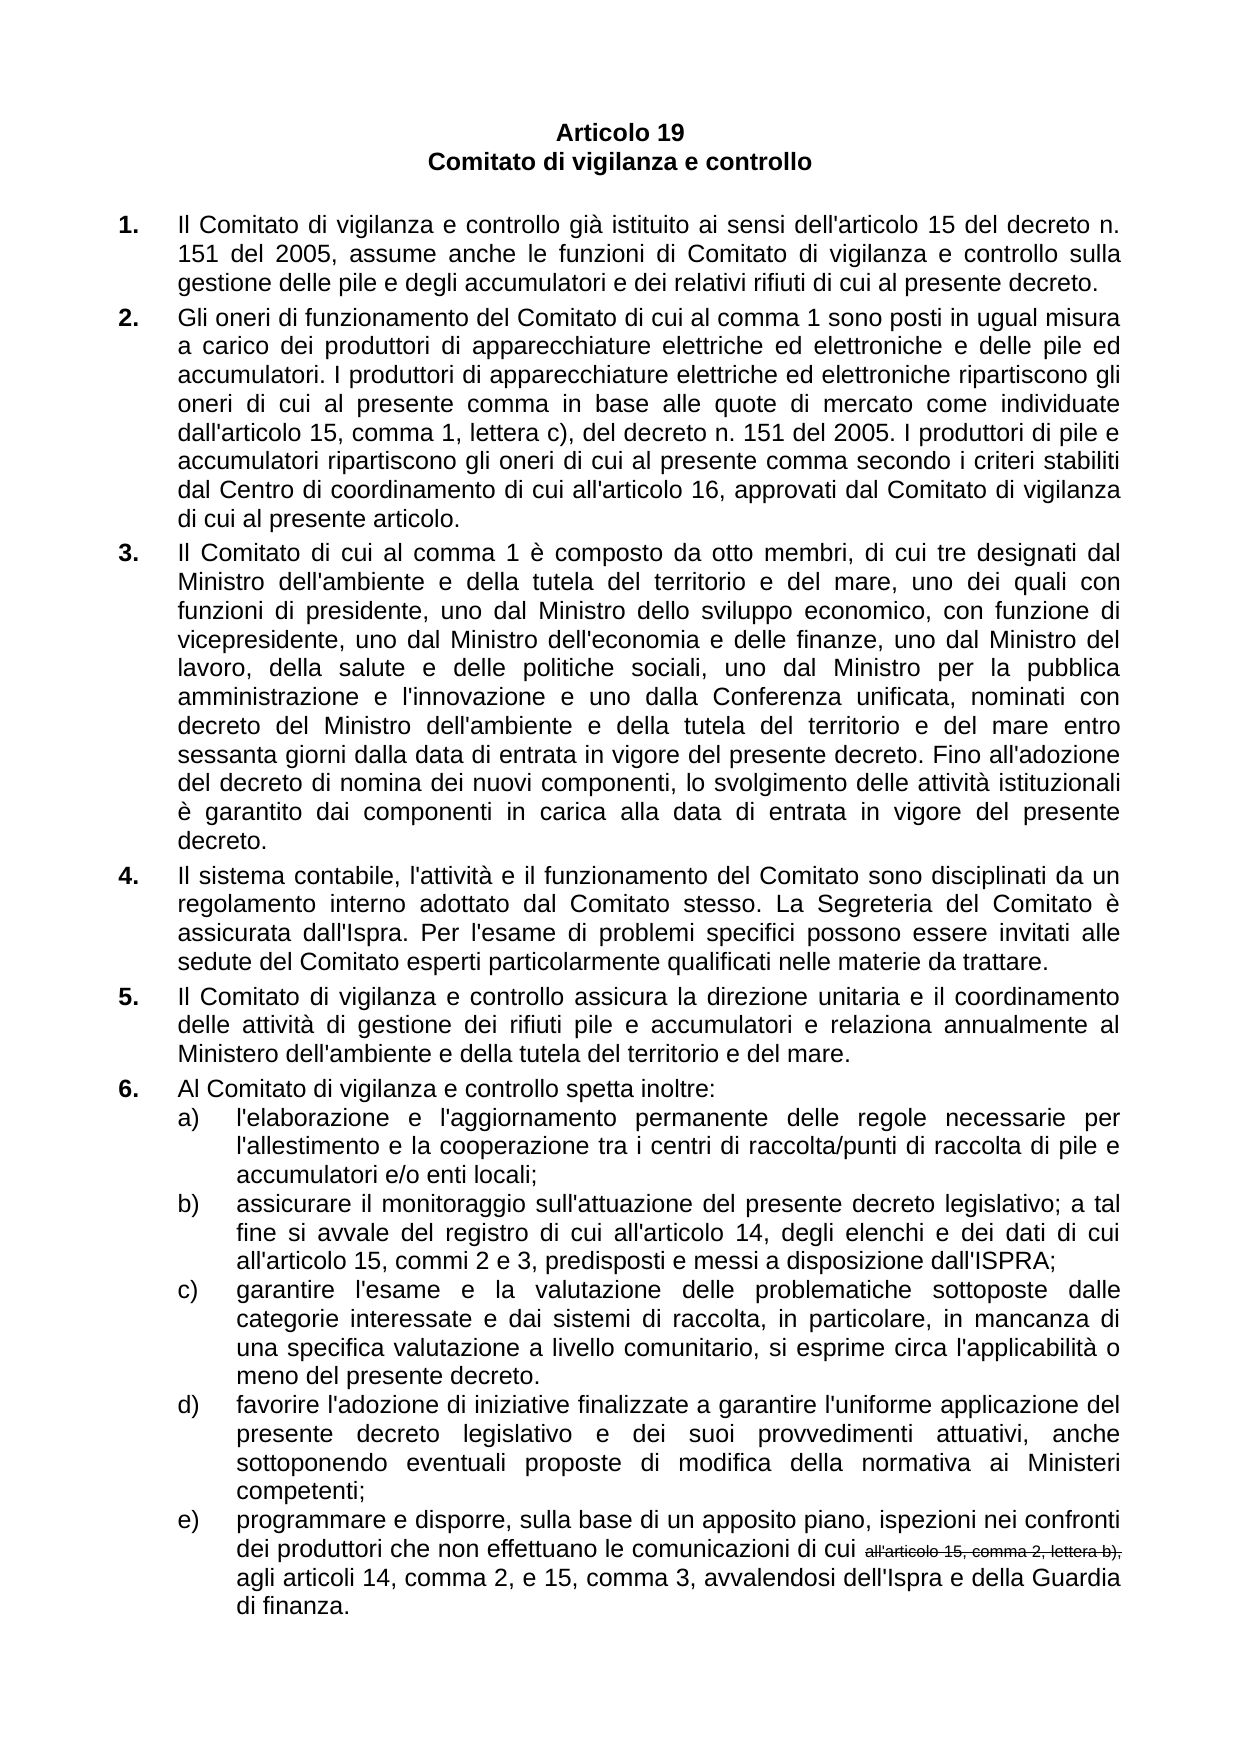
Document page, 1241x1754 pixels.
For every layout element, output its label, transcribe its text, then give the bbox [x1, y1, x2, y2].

text a) l'elaborazione e l'aggiornamento permanente delle regole necessarie per l'allestimento e la cooperazione tra i centri di raccolta/punti di raccolta di pile e accumulatori e/o enti locali; [177, 1102, 1122, 1189]
text e) programmare e disporre, sulla base di un apposito piano, ispezioni nei confronti dei produttori che non effettuano le comunicazioni di cui all'articolo 15, comma 2, lettera b), agli articoli 14, comma 2, e 15, comma 3, avvalendosi dell'Ispra e della Guardia di finanza. [177, 1505, 1122, 1620]
text 4. Il sistema contabile, l'attività e il funzionamento del Comitato sono disciplinati da un regolamento interno adottato dal Comitato stesso. La Segreteria del Comitato è assicurata dall'Ispra. Per l'esame di problemi specifici possono essere invitati alle sedute del Comitato esperti particolarmente qualificati nelle materie da trattare. [118, 861, 1122, 976]
subtitle Articolo 19 Comitato di vigilanza e controllo [118, 118, 1122, 176]
text c) garantire l'esame e la valutazione delle problematiche sottoposte dalle categorie interessate e dai sistemi di raccolta, in particolare, in mancanza di una specifica valutazione a livello comunitario, si esprime circa l'applicabilità o meno del presente decreto. [177, 1275, 1122, 1390]
text d) favorire l'adozione di iniziative finalizzate a garantire l'uniforme applicazione del presente decreto legislativo e dei suoi provvedimenti attuativi, anche sottoponendo eventuali proposte di modifica della normativa ai Ministeri competenti; [177, 1390, 1122, 1505]
text 5. Il Comitato di vigilanza e controllo assicura la direzione unitaria e il coordinamento delle attività di gestione dei rifiuti pile e accumulatori e relaziona annualmente al Ministero dell'ambiente e della tutela del territorio e del mare. [118, 982, 1122, 1068]
text 2. Gli oneri di funzionamento del Comitato di cui al comma 1 sono posti in ugual misura a carico dei produttori di apparecchiature elettriche ed elettroniche e delle pile ed accumulatori. I produttori di apparecchiature elettriche ed elettroniche ripartiscono gli oneri di cui al presente comma in base alle quote di mercato come individuate dall'articolo 15, comma 1, lettera c), del decreto n. 151 del 2005. I produttori di pile e accumulatori ripartiscono gli oneri di cui al presente comma secondo i criteri stabiliti dal Centro di coordinamento di cui all'articolo 16, approvati dal Comitato di vigilanza di cui al presente articolo. [118, 302, 1122, 532]
text b) assicurare il monitoraggio sull'attuazione del presente decreto legislativo; a tal fine si avvale del registro di cui all'articolo 14, degli elenchi e dei dati di cui all'articolo 15, commi 2 e 3, predisposti e messi a disposizione dall'ISPRA; [177, 1189, 1122, 1275]
text 3. Il Comitato di cui al comma 1 è composto da otto membri, di cui tre designati dal Ministro dell'ambiente e della tutela del territorio e del mare, uno dei quali con funzioni di presidente, uno dal Ministro dello sviluppo economico, con funzione di vicepresidente, uno dal Ministro dell'economia e delle finanze, uno dal Ministro del lavoro, della salute e delle politiche sociali, uno dal Ministro per la pubblica amministrazione e l'innovazione e uno dalla Conferenza unificata, nominati con decreto del Ministro dell'ambiente e della tutela del territorio e del mare entro sessanta giorni dalla data di entrata in vigore del presente decreto. Fino all'adozione del decreto di nomina dei nuovi componenti, lo svolgimento delle attività istituzionali è garantito dai componenti in carica alla data di entrata in vigore del presente decreto. [118, 538, 1122, 855]
text 6. Al Comitato di vigilanza e controllo spetta inoltre: [118, 1074, 1122, 1102]
text 1. Il Comitato di vigilanza e controllo già istituito ai sensi dell'articolo 15 del decreto n. 151 del 2005, assume anche le funzioni di Comitato di vigilanza e controllo sulla gestione delle pile e degli accumulatori e dei relativi rifiuti di cui al presente decreto. [118, 210, 1122, 297]
